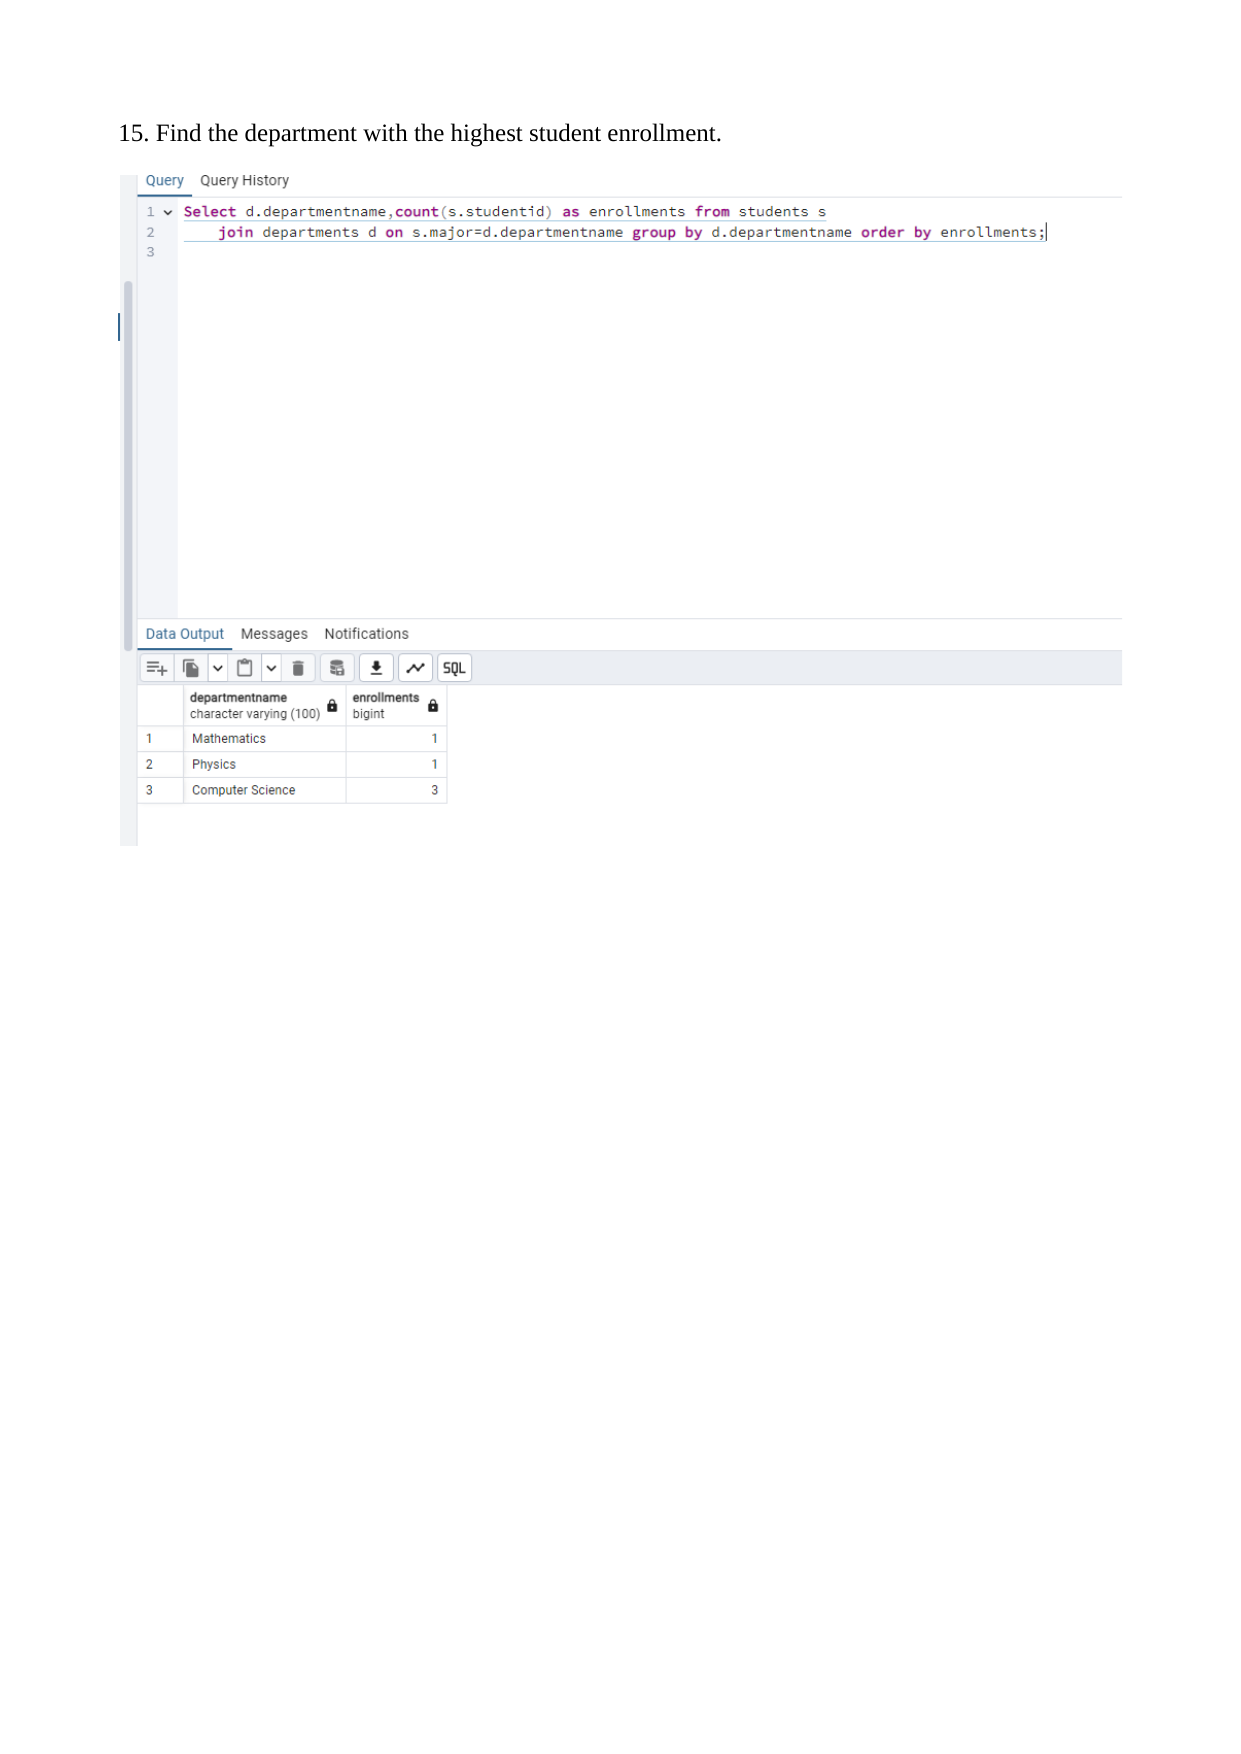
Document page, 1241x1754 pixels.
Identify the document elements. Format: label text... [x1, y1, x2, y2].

text 15. Find the department with the highest student enrollment. [118, 118, 1122, 147]
picture [118, 175, 1123, 846]
